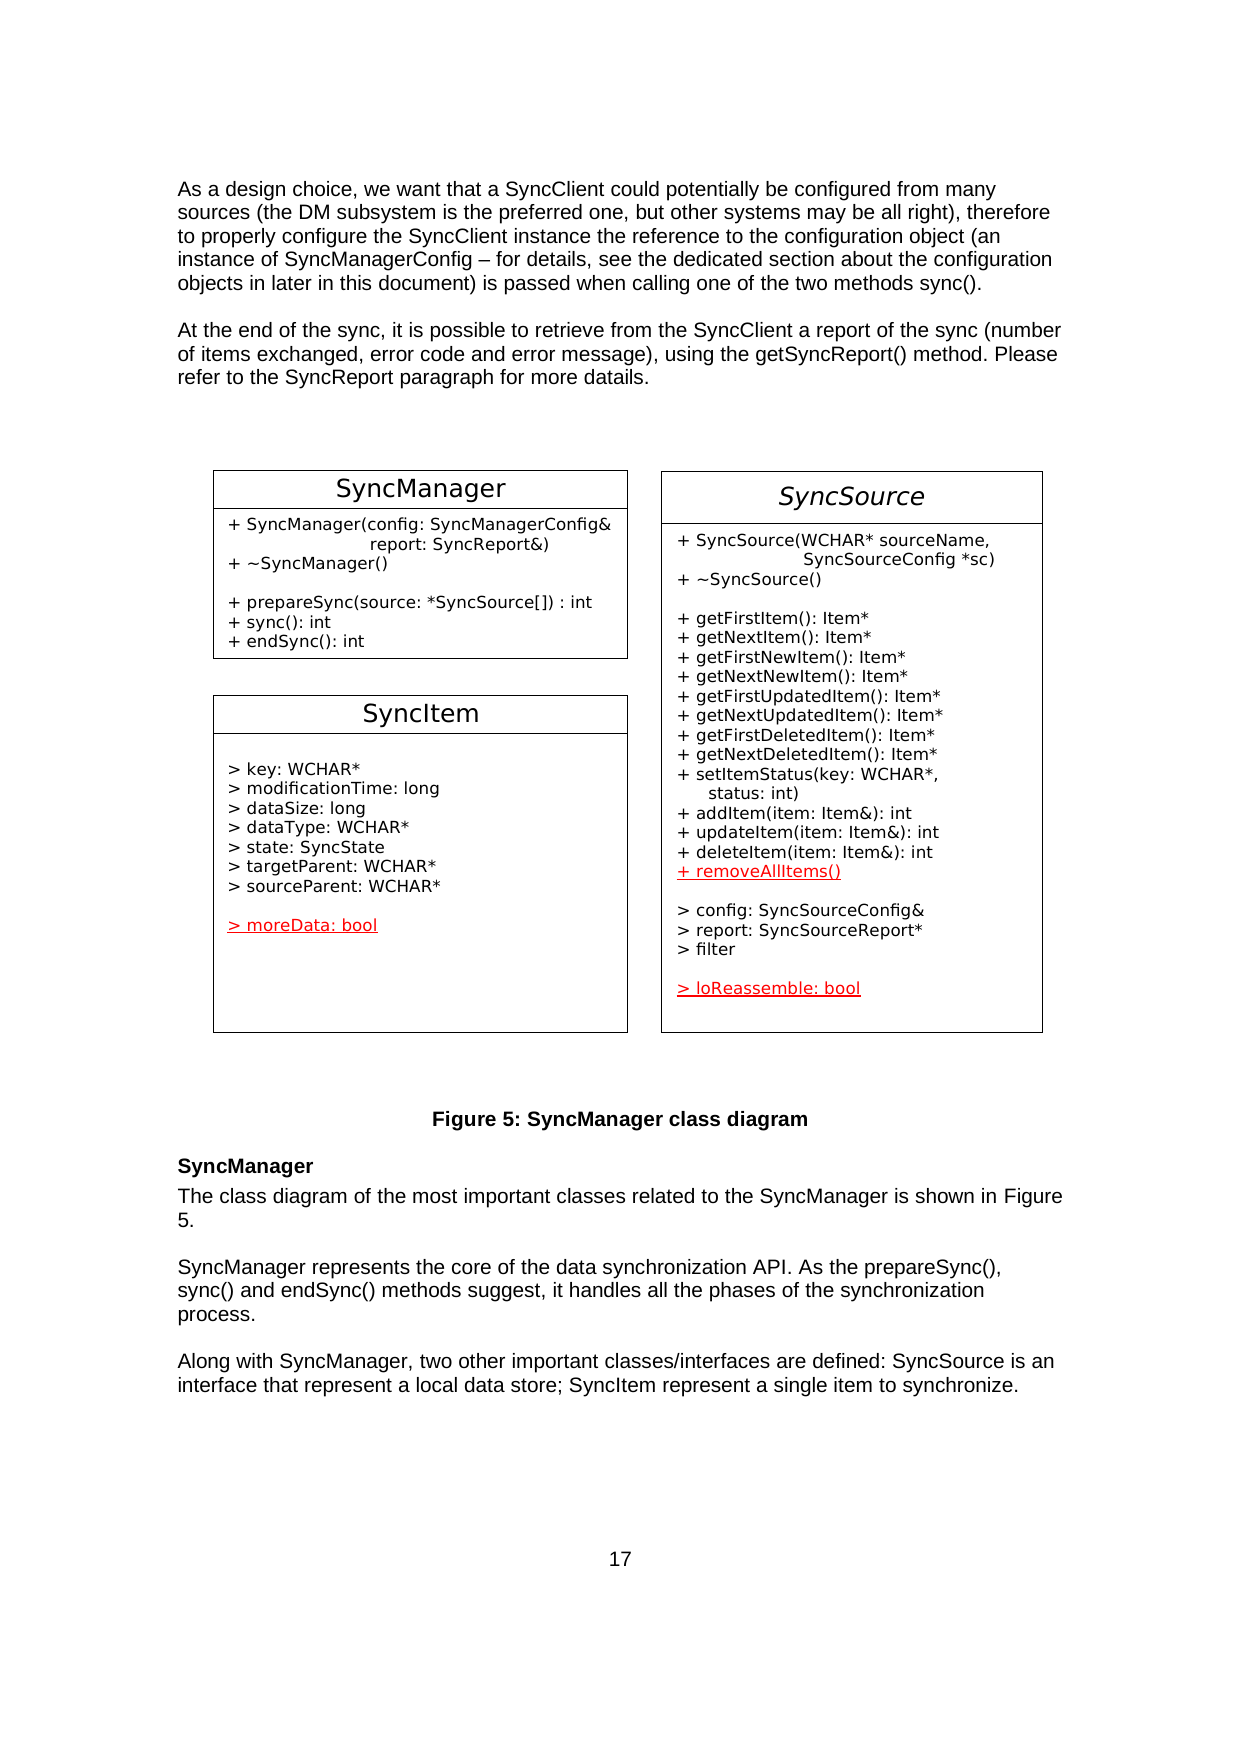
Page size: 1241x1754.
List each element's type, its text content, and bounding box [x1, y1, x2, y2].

text Figure 5: SyncManager class diagram [177, 460, 1063, 1131]
text SyncManager represents the core of the data synchronization API. As the prepareSync(), sync() and endSync() methods suggest, it handles all the phases of the synchronization process. [177, 1255, 1063, 1326]
subtitle [177, 436, 1063, 460]
text At the end of the sync, it is possible to retrieve from the SyncClient a report of the sync (number of items exchanged, error code and error message), using the getSyncReport() method. Please refer to the SyncReport paragraph for more datails. [177, 318, 1063, 389]
text Along with SyncManager, two other important classes/interfaces are defined: SyncSource is an interface that represent a local data store; SyncItem represent a single item to synchronize. [177, 1349, 1063, 1397]
subtitle SyncManager [177, 1131, 1063, 1178]
text The class diagram of the most important classes related to the SyncManager is shown in Figure 5. [177, 1185, 1063, 1232]
text As a design choice, we want that a SyncClient could potentially be configured from many sources (the DM subsystem is the preferred one, but other systems may be all right), therefore to properly configure the SyncClient instance the reference to the configuration object (an instance of SyncManagerConfig – for details, see the dedicated section about the configuration objects in later in this document) is passed when calling one of the two methods sync(). [177, 177, 1063, 295]
